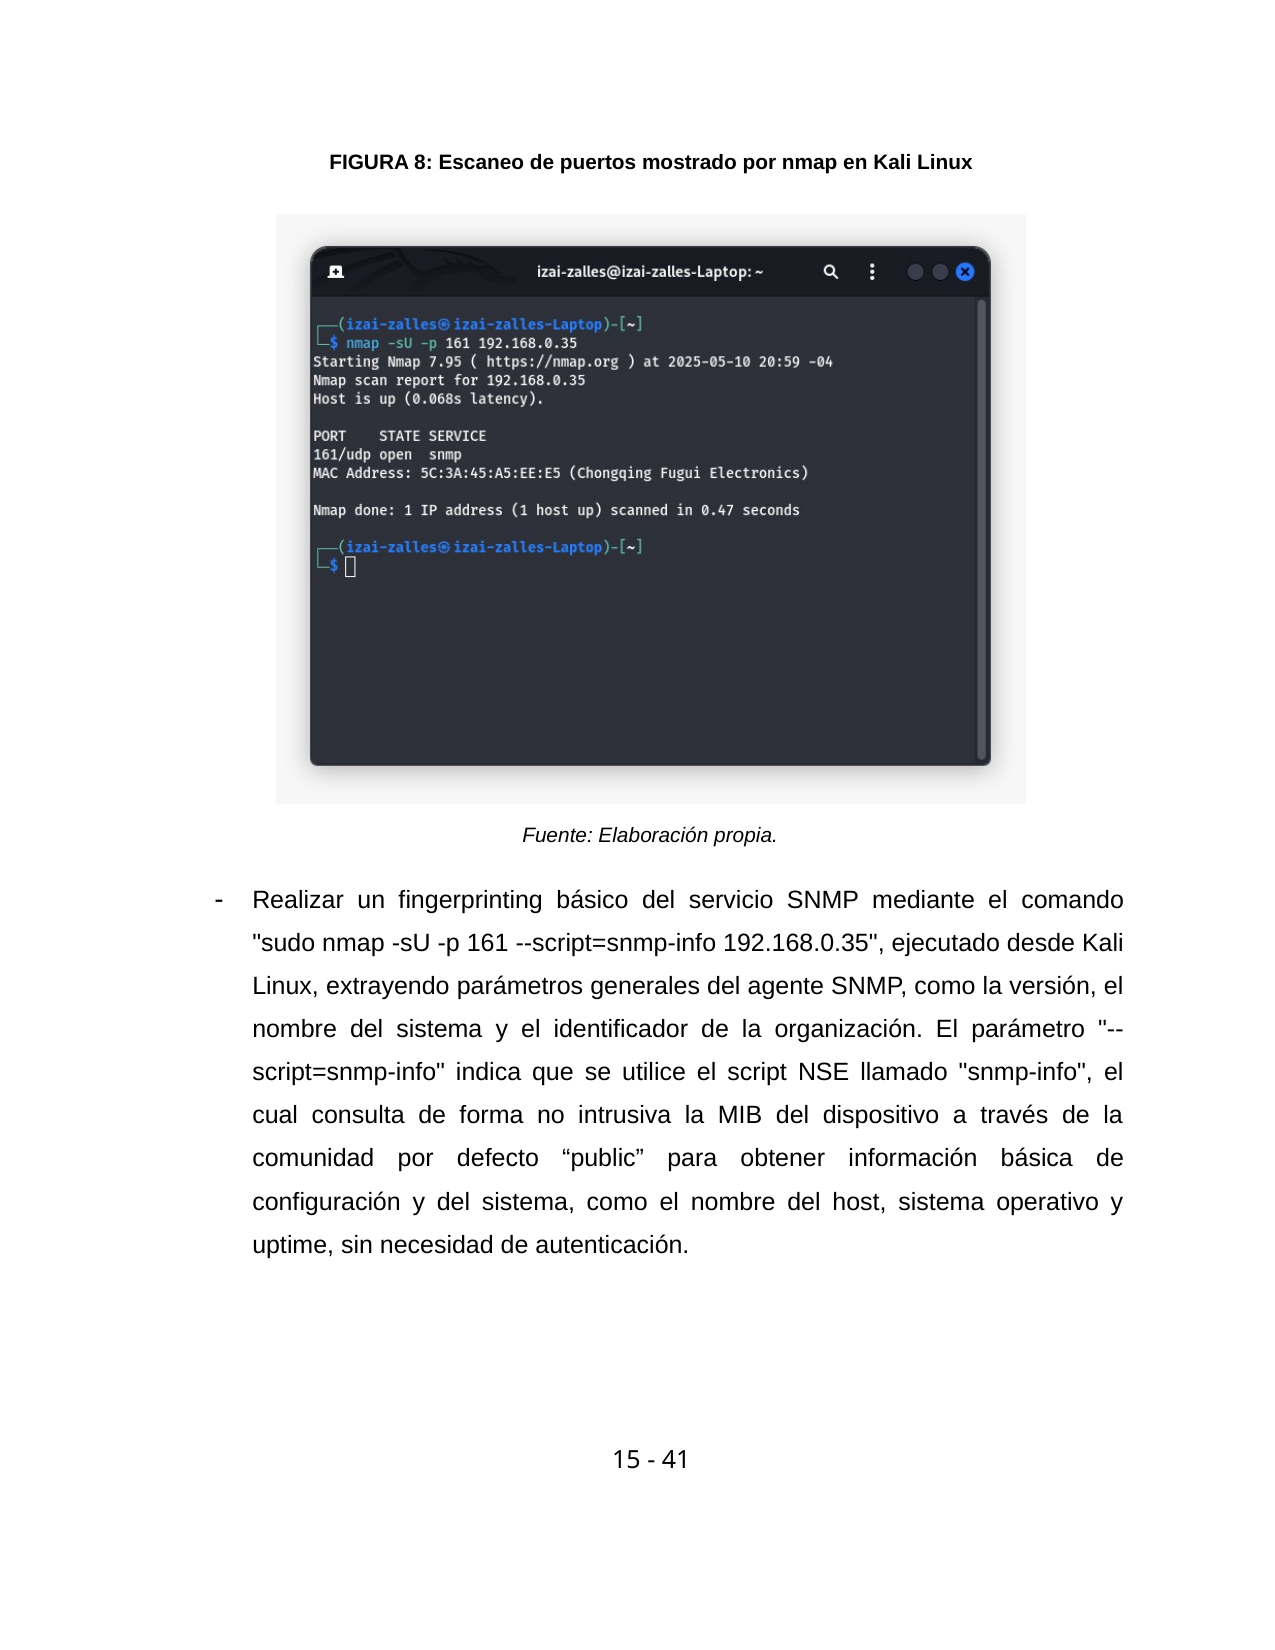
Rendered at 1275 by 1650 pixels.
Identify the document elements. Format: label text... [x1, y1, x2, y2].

text Fuente: Elaboración propia. [177, 211, 1125, 847]
list Escaneo de puertos mostrado por nmap en Kali Linux [177, 150, 1125, 174]
list Realizar un fingerprinting básico del servicio SNMP mediante el comando "sudo nmap -sU -p 161 --script=snmp-info 192.168.0.35", ejecutado desde Kali Linux, extrayendo parámetros generales del agente SNMP, como la versión, el nombre del sistema y el identificador de la organización. El parámetro "--script=snmp-info" indica que se utilice el script NSE llamado "snmp-info", el cual consulta de forma no intrusiva la MIB del dispositivo a través de la comunidad por defecto “public” para obtener información básica de configuración y del sistema, como el nombre del host, sistema operativo y uptime, sin necesidad de autenticación. [214, 884, 1125, 1258]
picture [276, 214, 1026, 804]
